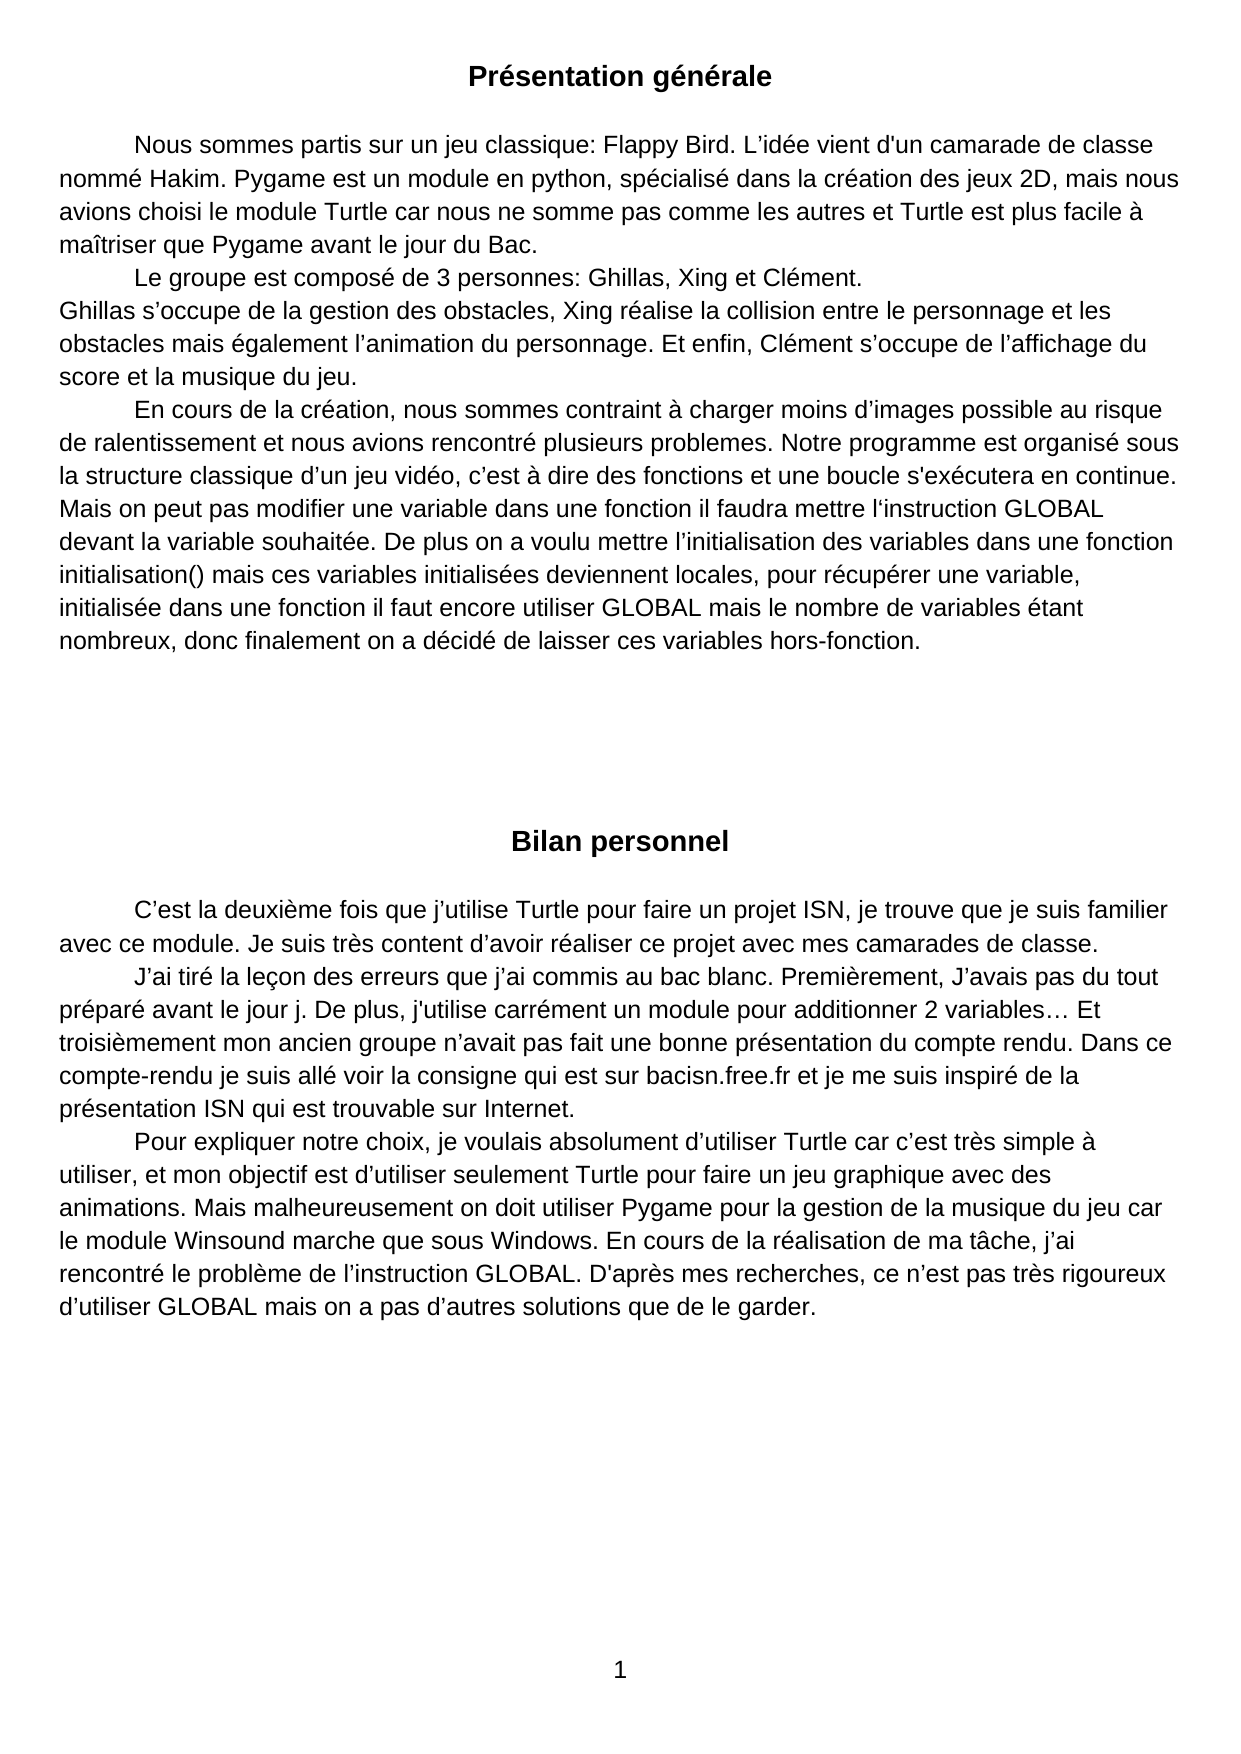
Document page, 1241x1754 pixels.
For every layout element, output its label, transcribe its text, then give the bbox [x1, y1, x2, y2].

text Bilan personnel [59, 824, 1181, 857]
text 1 [59, 1655, 1181, 1684]
text Nous sommes partis sur un jeu classique: Flappy Bird. L’idée vient d'un camarade de classe nommé Hakim. Pygame est un module en python, spécialisé dans la création des jeux 2D, mais nous avions choisi le module Turtle car nous ne somme pas comme les autres et Turtle est plus facile à maîtriser que Pygame avant le jour du Bac. [59, 131, 1181, 258]
text Le groupe est composé de 3 personnes: Ghillas, Xing et Clément. [59, 263, 1181, 291]
text Présentation générale [59, 59, 1181, 92]
text J’ai tiré la leçon des erreurs que j’ai commis au bac blanc. Premièrement, J’avais pas du tout préparé avant le jour j. De plus, j'utilise carrément un module pour additionner 2 variables… Et troisièmement mon ancien groupe n’avait pas fait une bonne présentation du compte rendu. Dans ce compte-rendu je suis allé voir la consigne qui est sur bacisn.free.fr et je me suis inspiré de la présentation ISN qui est trouvable sur Internet. [59, 962, 1181, 1122]
text Ghillas s’occupe de la gestion des obstacles, Xing réalise la collision entre le personnage et les obstacles mais également l’animation du personnage. Et enfin, Clément s’occupe de l’affichage du score et la musique du jeu. [59, 296, 1181, 390]
text En cours de la création, nous sommes contraint à charger moins d’images possible au risque de ralentissement et nous avions rencontré plusieurs problemes. Notre programme est organisé sous la structure classique d’un jeu vidéo, c’est à dire des fonctions et une boucle s'exécutera en continue. Mais on peut pas modifier une variable dans une fonction il faudra mettre l‘instruction GLOBAL devant la variable souhaitée. De plus on a voulu mettre l’initialisation des variables dans une fonction initialisation() mais ces variables initialisées deviennent locales, pour récupérer une variable, initialisée dans une fonction il faut encore utiliser GLOBAL mais le nombre de variables étant nombreux, donc finalement on a décidé de laisser ces variables hors-fonction. [59, 395, 1181, 654]
text Pour expliquer notre choix, je voulais absolument d’utiliser Turtle car c’est très simple à utiliser, et mon objectif est d’utiliser seulement Turtle pour faire un jeu graphique avec des animations. Mais malheureusement on doit utiliser Pygame pour la gestion de la musique du jeu car le module Winsound marche que sous Windows. En cours de la réalisation de ma tâche, j’ai rencontré le problème de l’instruction GLOBAL. D'après mes recherches, ce n’est pas très rigoureux d’utiliser GLOBAL mais on a pas d’autres solutions que de le garder. [59, 1127, 1181, 1321]
text C’est la deuxième fois que j’utilise Turtle pour faire un projet ISN, je trouve que je suis familier avec ce module. Je suis très content d’avoir réaliser ce projet avec mes camarades de classe. [59, 896, 1181, 957]
